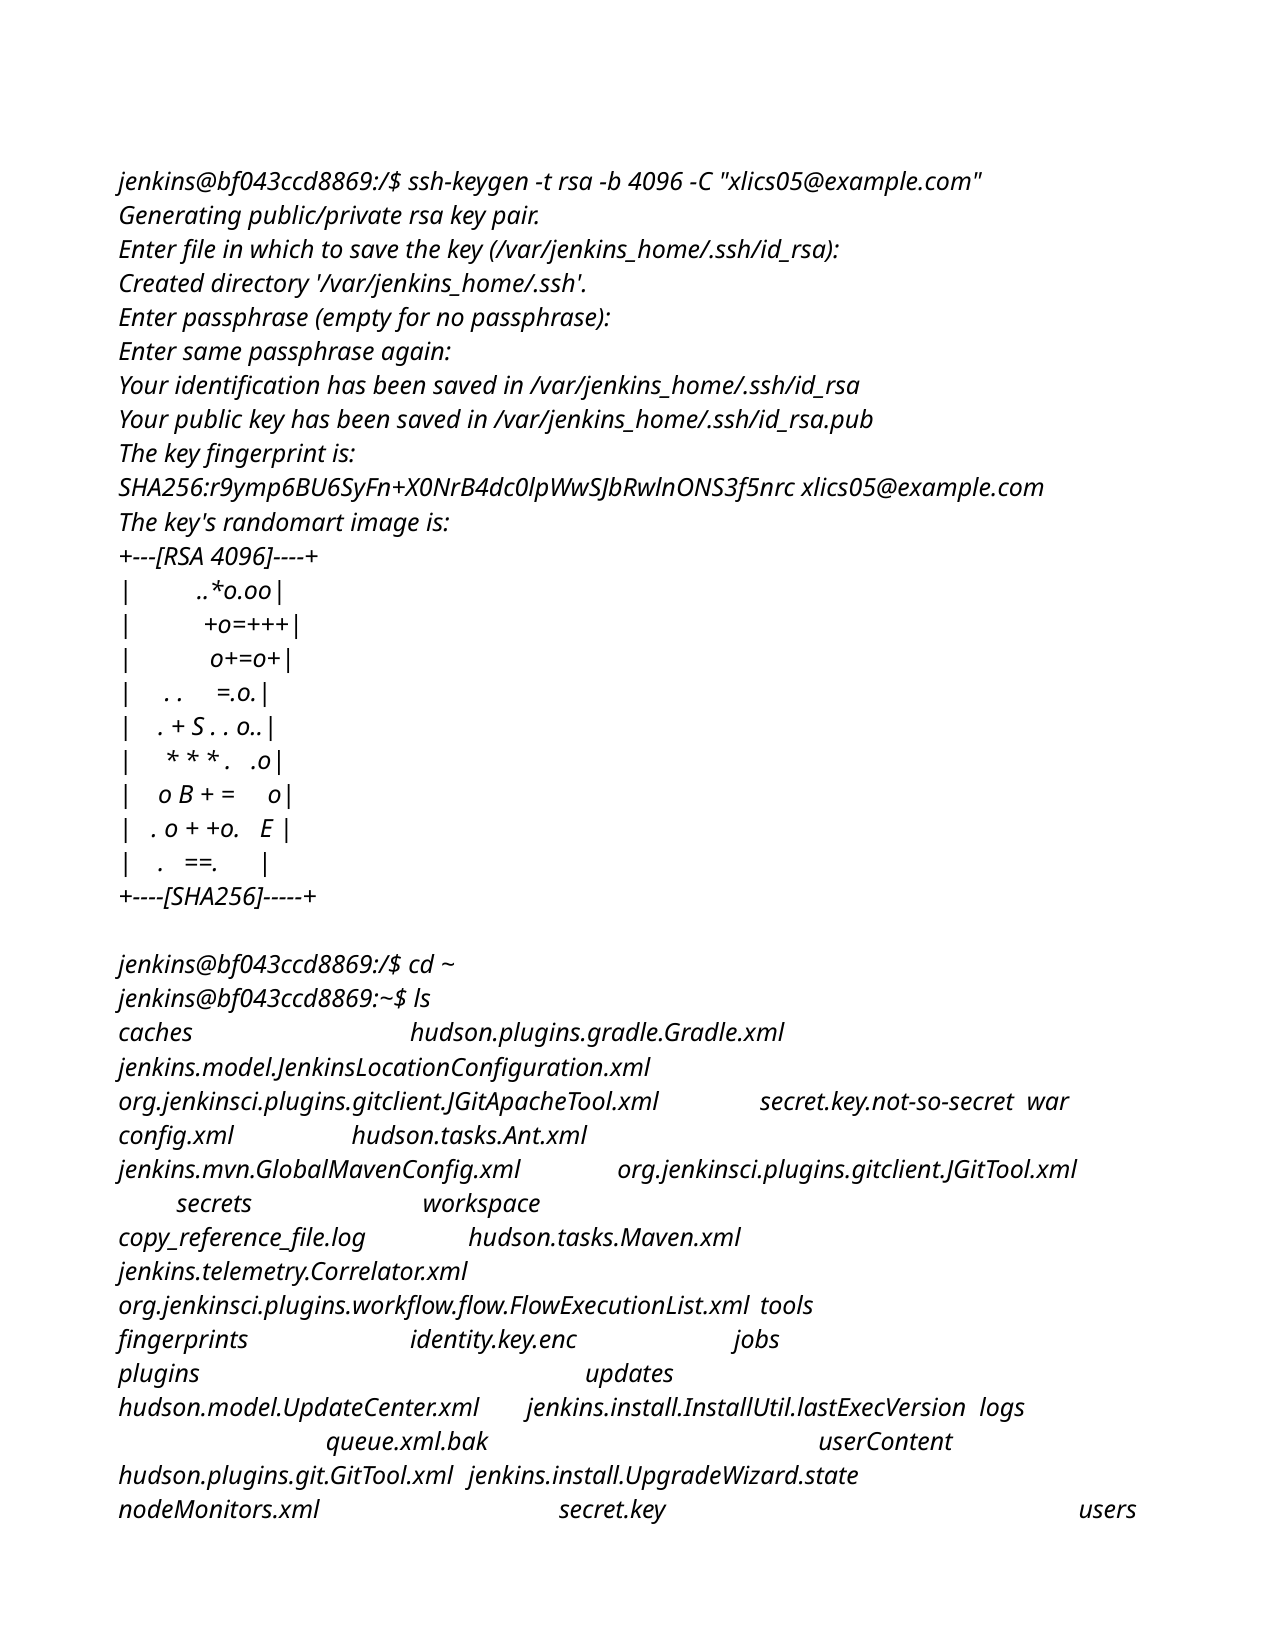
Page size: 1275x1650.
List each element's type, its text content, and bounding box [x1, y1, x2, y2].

text | . + S . . o..| [118, 708, 1157, 743]
text caches hudson.plugins.gradle.Gradle.xml jenkins.model.JenkinsLocationConfiguration.xml org.jenkinsci.plugins.gitclient.JGitApacheTool.xml secret.key.not-so-secret war [118, 1015, 1157, 1117]
text | . ==. | [118, 845, 1157, 879]
text | +o=+++| [118, 606, 1157, 640]
text hudson.plugins.git.GitTool.xml jenkins.install.UpgradeWizard.state nodeMonitors.xml secret.key users [118, 1458, 1157, 1526]
text copy_reference_file.log hudson.tasks.Maven.xml jenkins.telemetry.Correlator.xml org.jenkinsci.plugins.workflow.flow.FlowExecutionList.xml tools [118, 1219, 1157, 1322]
text config.xml hudson.tasks.Ant.xml jenkins.mvn.GlobalMavenConfig.xml org.jenkinsci.plugins.gitclient.JGitTool.xml secrets workspace [118, 1117, 1157, 1219]
text fingerprints identity.key.enc jobs plugins updates [118, 1322, 1157, 1390]
text hudson.model.UpdateCenter.xml jenkins.install.InstallUtil.lastExecVersion logs queue.xml.bak userContent [118, 1390, 1157, 1458]
text | * * * . .o| [118, 743, 1157, 777]
text Your identification has been saved in /var/jenkins_home/.ssh/id_rsa [118, 368, 1157, 402]
text | . o + +o. E | [118, 811, 1157, 845]
text Generating public/private rsa key pair. [118, 198, 1157, 232]
text | ..*o.oo| [118, 572, 1157, 606]
text SHA256:r9ymp6BU6SyFn+X0NrB4dc0lpWwSJbRwlnONS3f5nrc xlics05@example.com [118, 470, 1157, 504]
text The key's randomart image is: [118, 504, 1157, 538]
text Enter same passphrase again: [118, 334, 1157, 368]
text jenkins@bf043ccd8869:~$ ls [118, 981, 1157, 1015]
text jenkins@bf043ccd8869:/$ ssh-keygen -t rsa -b 4096 -C "xlics05@example.com" [118, 163, 1157, 198]
text Created directory '/var/jenkins_home/.ssh'. [118, 266, 1157, 300]
text +----[SHA256]-----+ [118, 879, 1157, 913]
text +---[RSA 4096]----+ [118, 538, 1157, 572]
text | . . =.o.| [118, 674, 1157, 708]
text Enter file in which to save the key (/var/jenkins_home/.ssh/id_rsa): [118, 232, 1157, 266]
text The key fingerprint is: [118, 436, 1157, 470]
text | o B + = o| [118, 777, 1157, 811]
text | o+=o+| [118, 640, 1157, 674]
text Your public key has been saved in /var/jenkins_home/.ssh/id_rsa.pub [118, 402, 1157, 436]
text jenkins@bf043ccd8869:/$ cd ~ [118, 947, 1157, 981]
text Enter passphrase (empty for no passphrase): [118, 300, 1157, 334]
